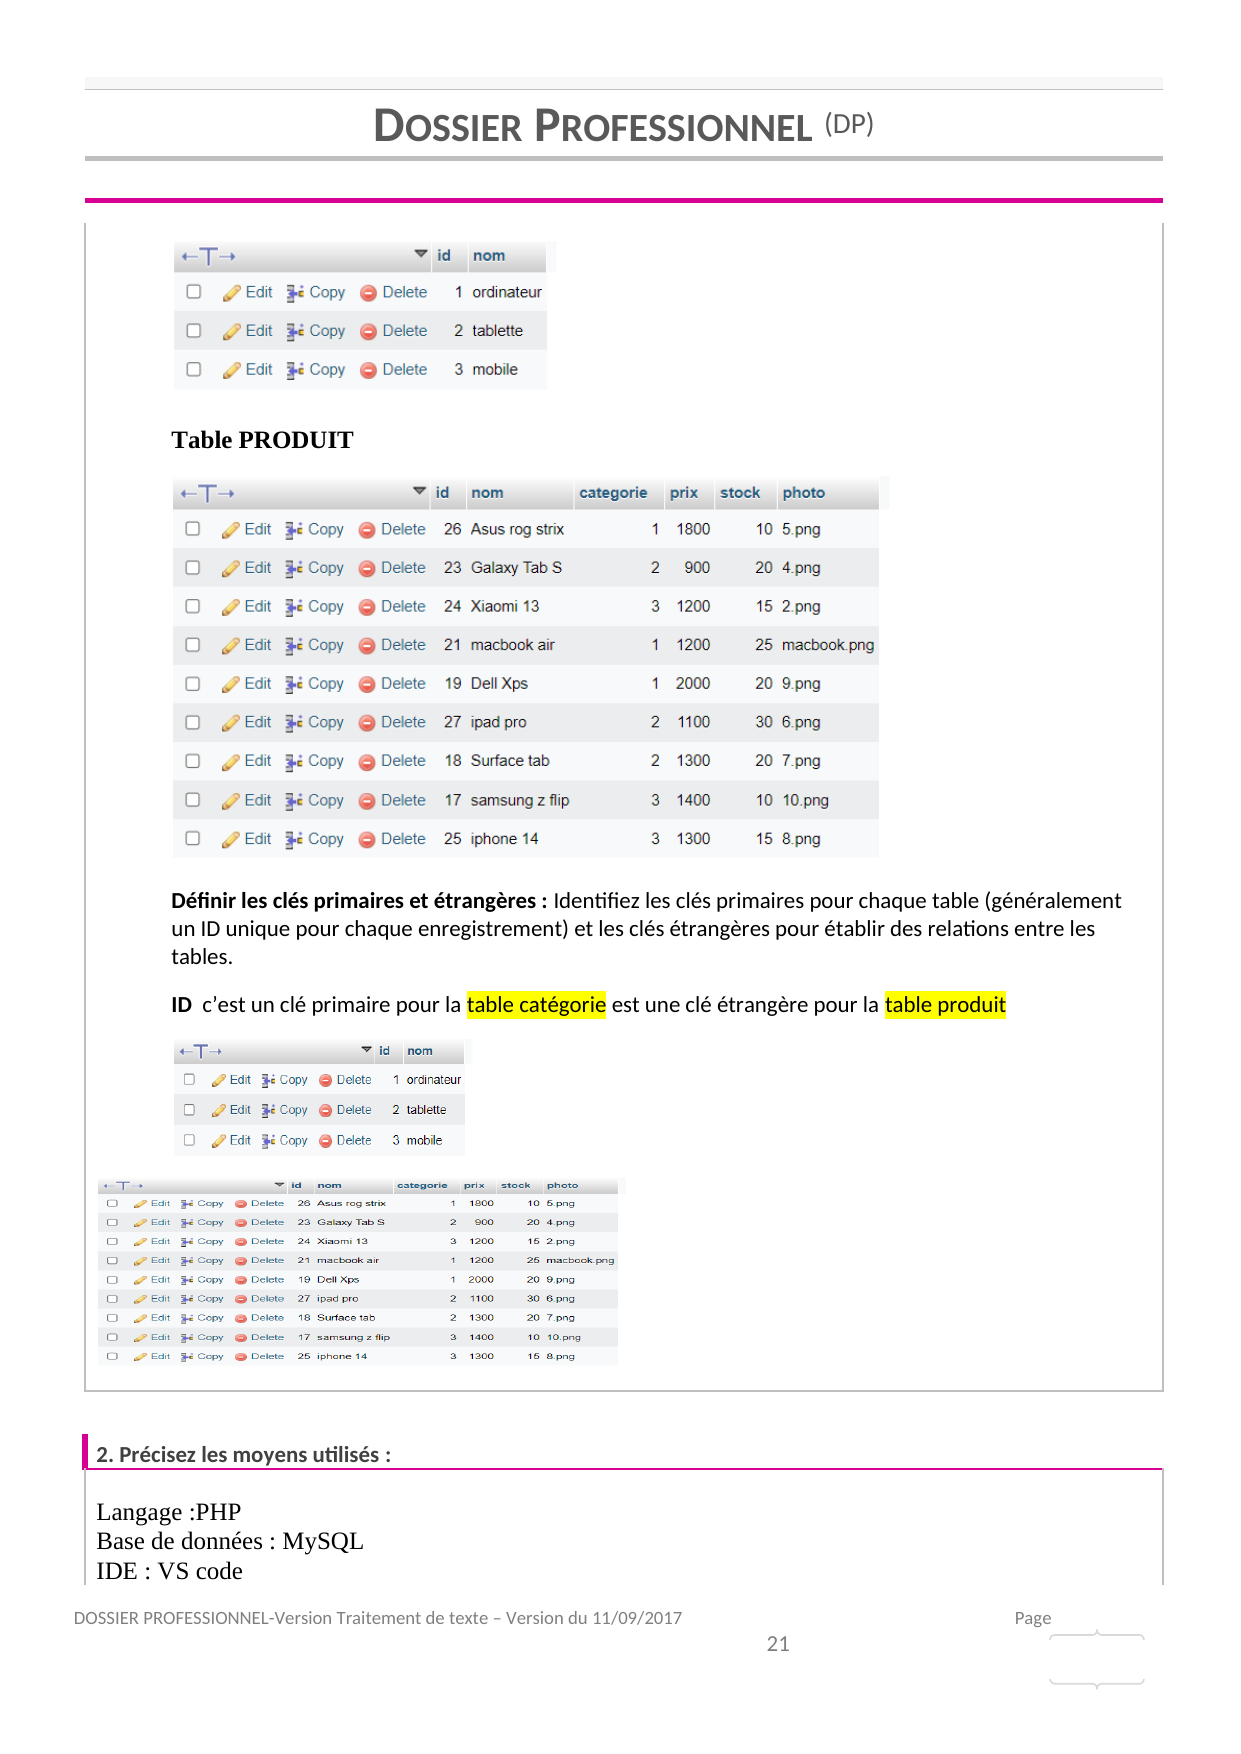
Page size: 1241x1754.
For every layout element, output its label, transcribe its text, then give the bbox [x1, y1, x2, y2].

table_cell [1104, 1392, 1163, 1413]
table_cell [86, 1470, 1162, 1491]
table_cell [86, 1368, 1162, 1389]
table_cell 2. Précisez les moyens utilisés : [88, 1434, 1163, 1468]
table_cell Table PRODUIT Définir les clés primaires et étrangères : Identifiez les clés primaires pour chaque table (généralement un ID unique pour chaque enregistrement) et les clés étrangères pour établir des relations entre les tables. ID c’est un clé primaire pour la table catégorie est une clé étrangère pour la table produit [86, 223, 1162, 1368]
table_cell Langage :PHP Base de données : MySQL IDE : VS code [86, 1491, 1162, 1585]
table_cell [85, 1392, 1104, 1413]
table_cell [85, 1413, 1163, 1434]
